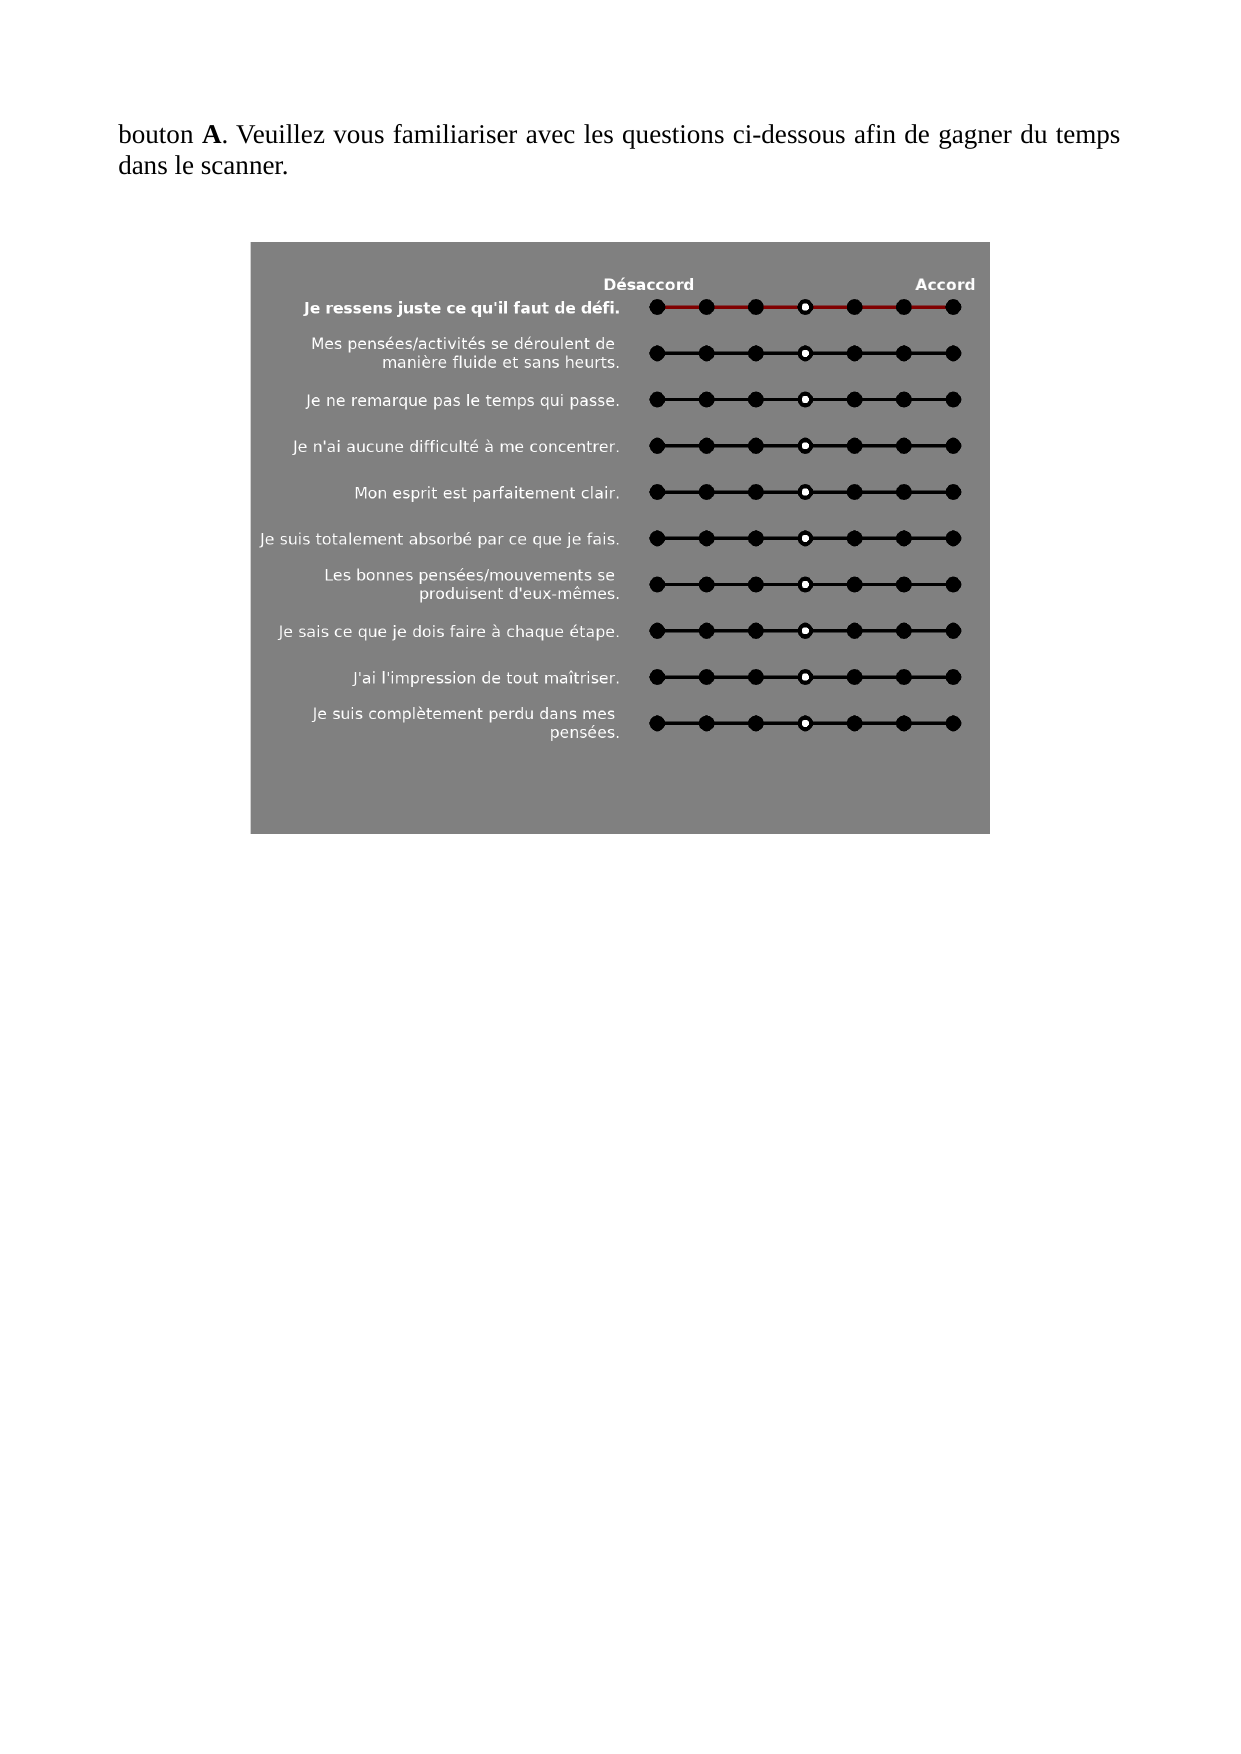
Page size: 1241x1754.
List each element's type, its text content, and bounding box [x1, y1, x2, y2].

text bouton A. Veuillez vous familiariser avec les questions ci-dessous afin de gagner du temps dans le scanner. [118, 118, 1122, 180]
picture [250, 242, 990, 834]
